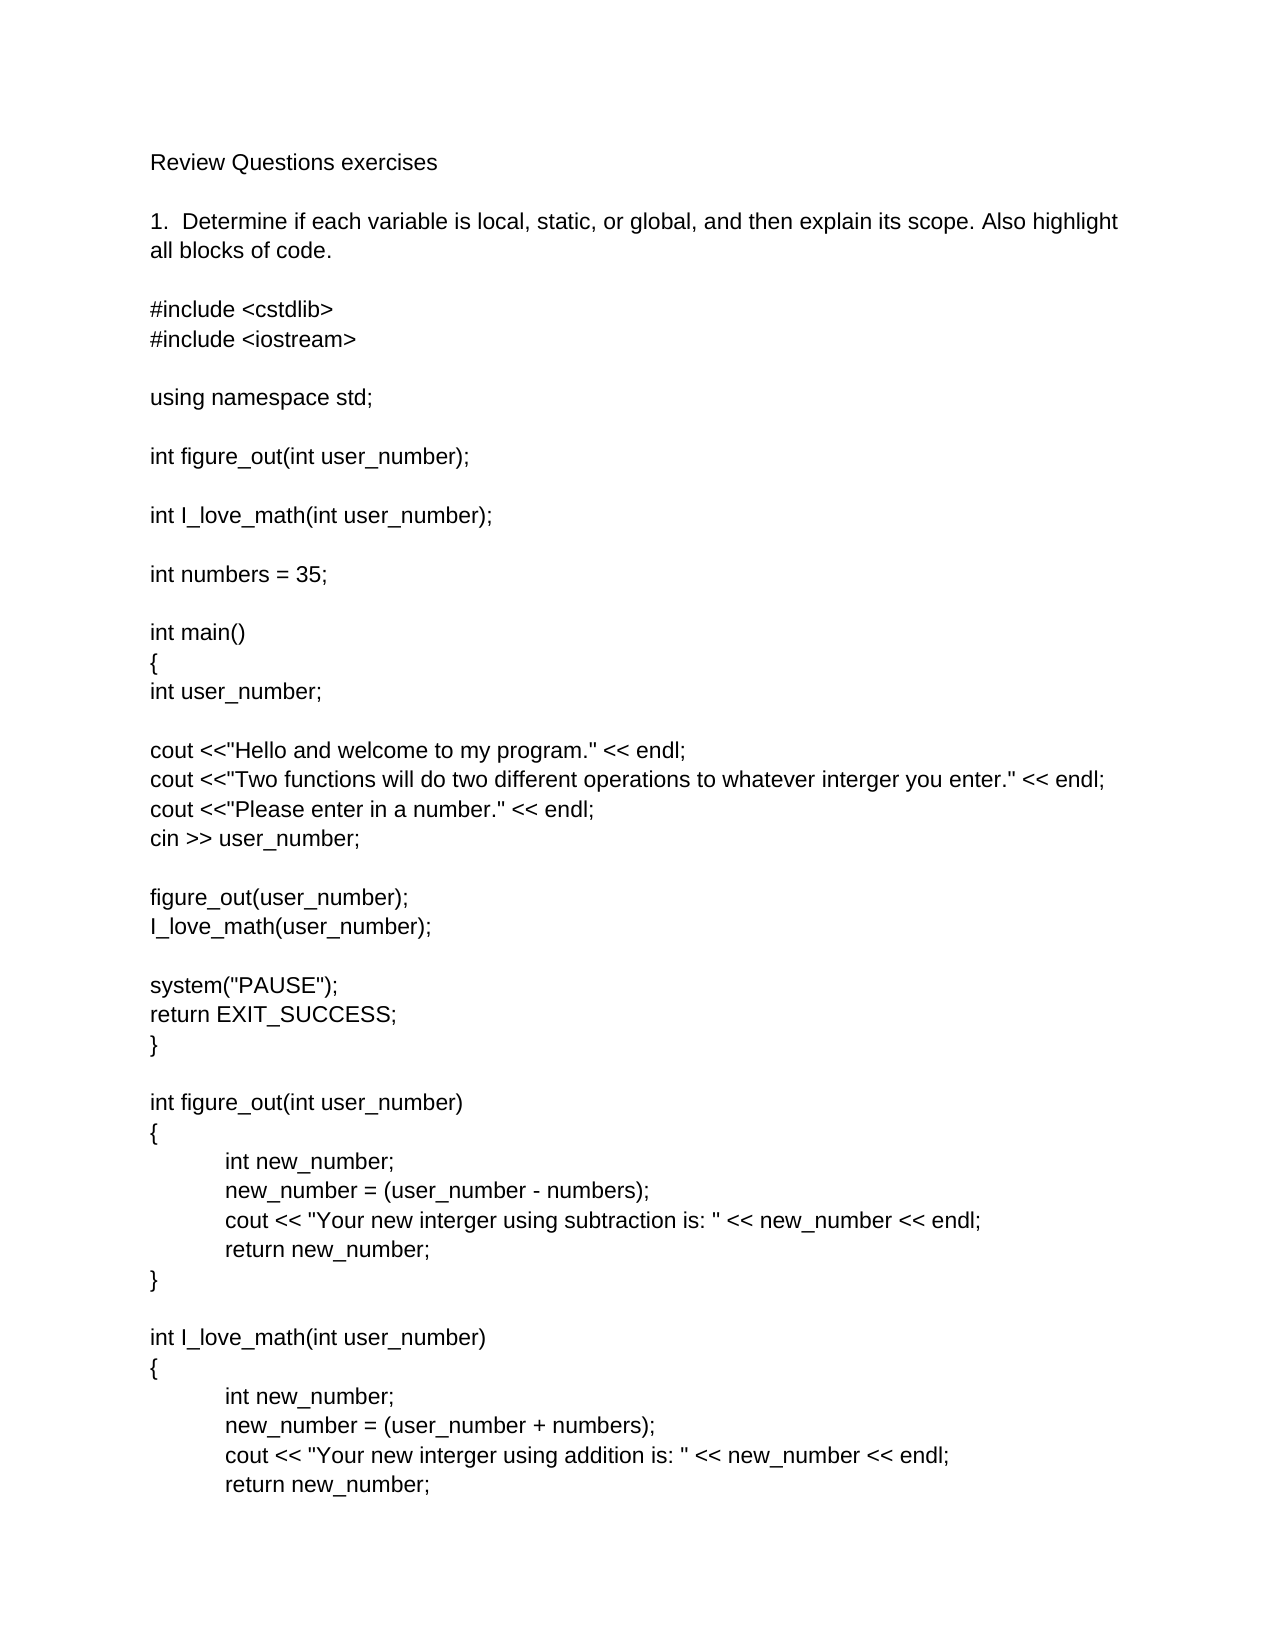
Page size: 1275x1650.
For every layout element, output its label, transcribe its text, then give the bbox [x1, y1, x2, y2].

text int main() [150, 620, 1125, 646]
text 1. Determine if each variable is local, static, or global, and then explain its scope. Also highlight all blocks of code. [150, 209, 1125, 264]
text return EXIT_SUCCESS; [150, 1002, 1125, 1027]
text I_love_math(user_number); [150, 914, 1125, 939]
text int numbers = 35; [150, 561, 1125, 587]
text Review Questions exercises [150, 150, 1125, 176]
text return new_number; [150, 1472, 1125, 1497]
text cout <<"Hello and welcome to my program." << endl; [150, 737, 1125, 763]
text cout <<"Two functions will do two different operations to whatever interger you enter." << endl; [150, 767, 1125, 792]
text { [150, 1354, 1125, 1380]
text int new_number; [150, 1384, 1125, 1409]
text int new_number; [150, 1149, 1125, 1174]
text return new_number; [150, 1237, 1125, 1262]
text new_number = (user_number + numbers); [150, 1413, 1125, 1439]
text new_number = (user_number - numbers); [150, 1178, 1125, 1204]
text #include <iostream> [150, 326, 1125, 352]
text cout << "Your new interger using subtraction is: " << new_number << endl; [150, 1207, 1125, 1233]
text int I_love_math(int user_number); [150, 502, 1125, 528]
text int figure_out(int user_number); [150, 444, 1125, 469]
text cout << "Your new interger using addition is: " << new_number << endl; [150, 1442, 1125, 1468]
text cin >> user_number; [150, 826, 1125, 851]
text int figure_out(int user_number) [150, 1090, 1125, 1116]
text } [150, 1031, 1125, 1057]
text { [150, 649, 1125, 675]
text int I_love_math(int user_number) [150, 1325, 1125, 1351]
text int user_number; [150, 679, 1125, 704]
text using namespace std; [150, 385, 1125, 411]
text cout <<"Please enter in a number." << endl; [150, 796, 1125, 822]
text #include <cstdlib> [150, 297, 1125, 322]
text { [150, 1119, 1125, 1145]
text } [150, 1266, 1125, 1292]
text figure_out(user_number); [150, 884, 1125, 910]
text system("PAUSE"); [150, 972, 1125, 998]
